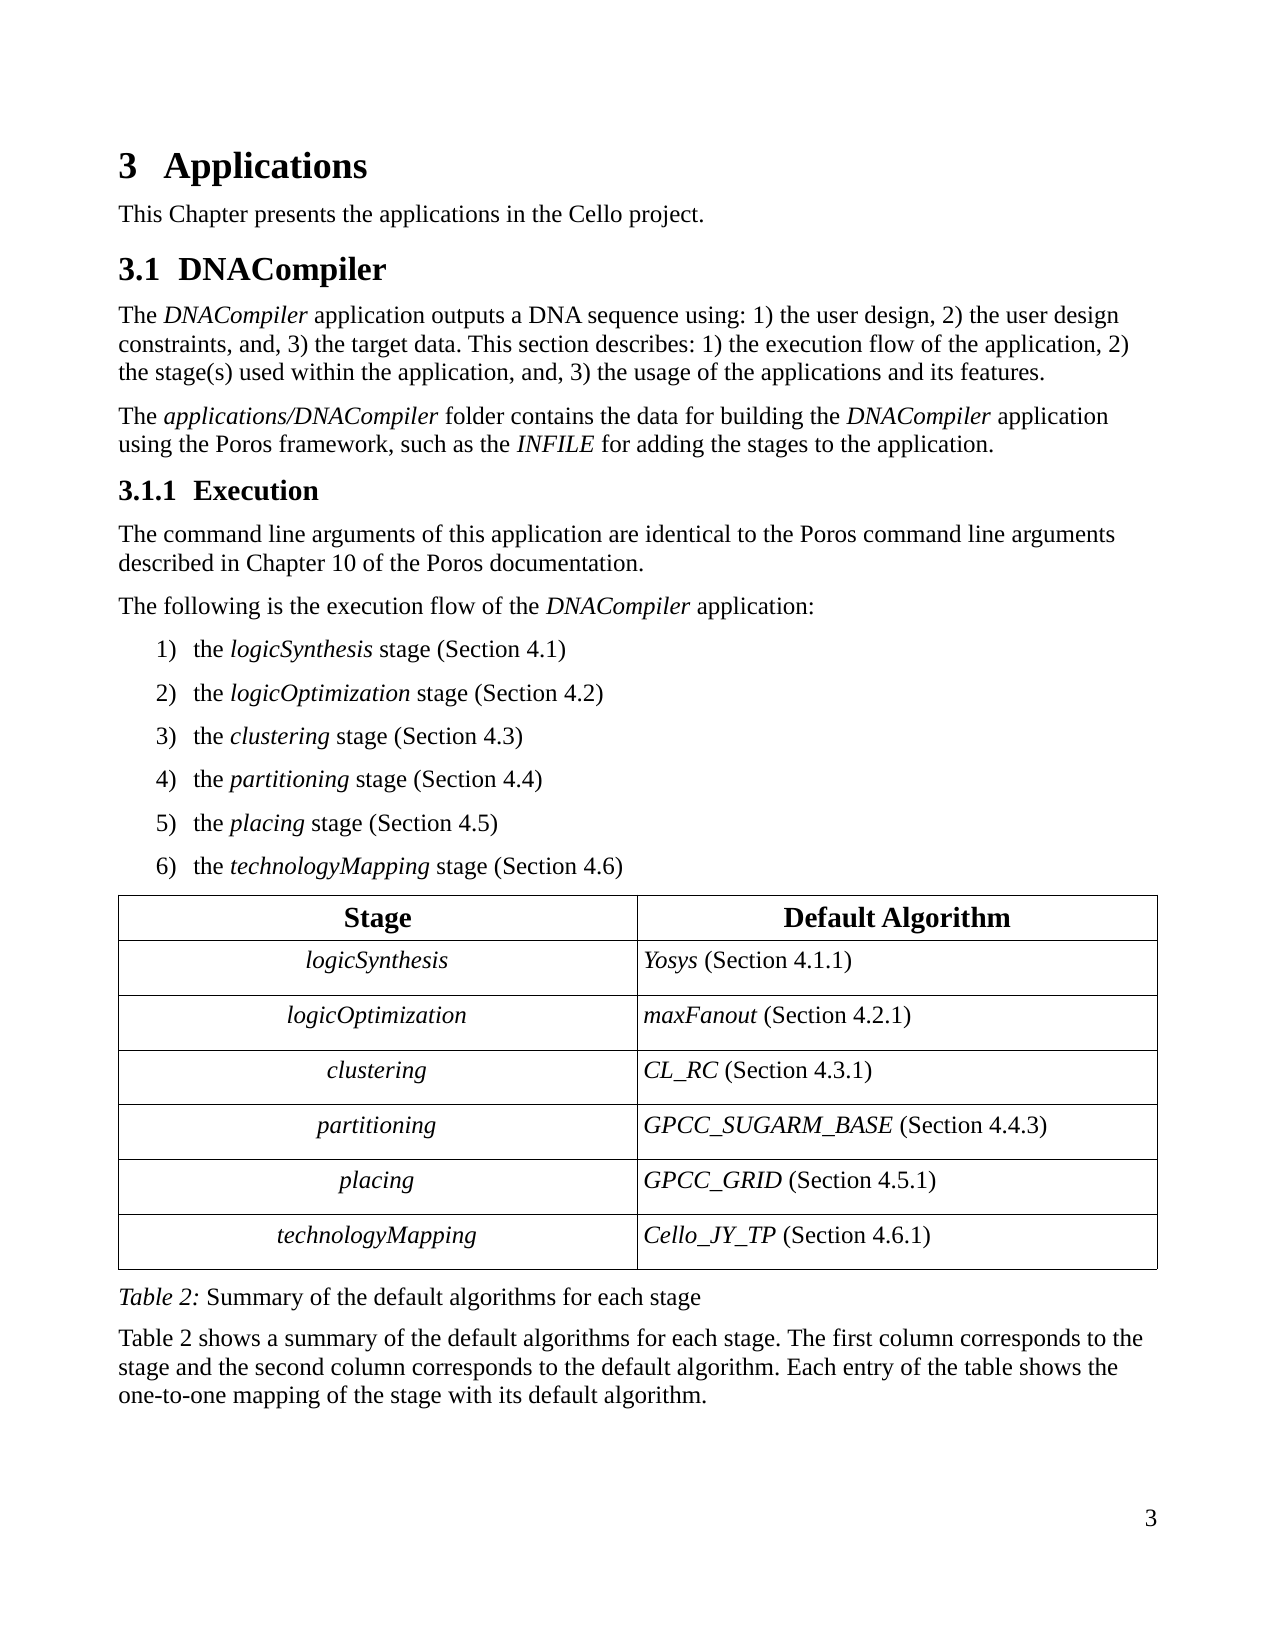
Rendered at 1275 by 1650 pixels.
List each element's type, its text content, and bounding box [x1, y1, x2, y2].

table_cell maxFanout (Section 4.2.1) [638, 996, 1157, 1049]
table_cell Yosys (Section 4.1.1) [638, 941, 1157, 994]
subtitle Execution [118, 473, 1157, 507]
table_header Stage [119, 896, 637, 940]
table_cell Cello_JY_TP (Section 4.6.1) [638, 1215, 1157, 1269]
list the placing stage (Section 4.5) [156, 808, 1157, 837]
subtitle Applications [118, 143, 1157, 187]
text Table 2 shows a summary of the default algorithms for each stage. The first column corresponds to the stage and the second column corresponds to the default algorithm. Each entry of the table shows the one-to-one mapping of the stage with its default algorithm. [118, 1323, 1157, 1409]
table_cell clustering [119, 1051, 637, 1104]
list the partitioning stage (Section 4.4) [156, 764, 1157, 793]
table_cell logicSynthesis [119, 941, 637, 994]
table_cell GPCC_GRID (Section 4.5.1) [638, 1160, 1157, 1214]
list the logicOptimization stage (Section 4.2) [156, 678, 1157, 707]
text The applications/DNACompiler folder contains the data for building the DNACompiler application using the Poros framework, such as the INFILE for adding the stages to the application. [118, 401, 1157, 458]
table_cell placing [119, 1160, 637, 1214]
table_cell CL_RC (Section 4.3.1) [638, 1051, 1157, 1104]
table_cell partitioning [119, 1105, 637, 1159]
subtitle DNACompiler [118, 249, 1157, 287]
list the clustering stage (Section 4.3) [156, 721, 1157, 750]
text The command line arguments of this application are identical to the Poros command line arguments described in Chapter 10 of the Poros documentation. [118, 519, 1157, 577]
table_cell GPCC_SUGARM_BASE (Section 4.4.3) [638, 1105, 1157, 1159]
table_cell logicOptimization [119, 996, 637, 1049]
text The following is the execution flow of the DNACompiler application: [118, 591, 1157, 620]
list the technologyMapping stage (Section 4.6) [156, 851, 1157, 880]
table_header Default Algorithm [638, 896, 1157, 940]
list the logicSynthesis stage (Section 4.1) [156, 634, 1157, 663]
text Table 2: Summary of the default algorithms for each stage [118, 1282, 1157, 1310]
text The DNACompiler application outputs a DNA sequence using: 1) the user design, 2) the user design constraints, and, 3) the target data. This section describes: 1) the execution flow of the application, 2) the stage(s) used within the application, and, 3) the usage of the applications and its features. [118, 300, 1157, 386]
table_cell technologyMapping [119, 1215, 637, 1269]
text This Chapter presents the applications in the Cello project. [118, 199, 1157, 228]
